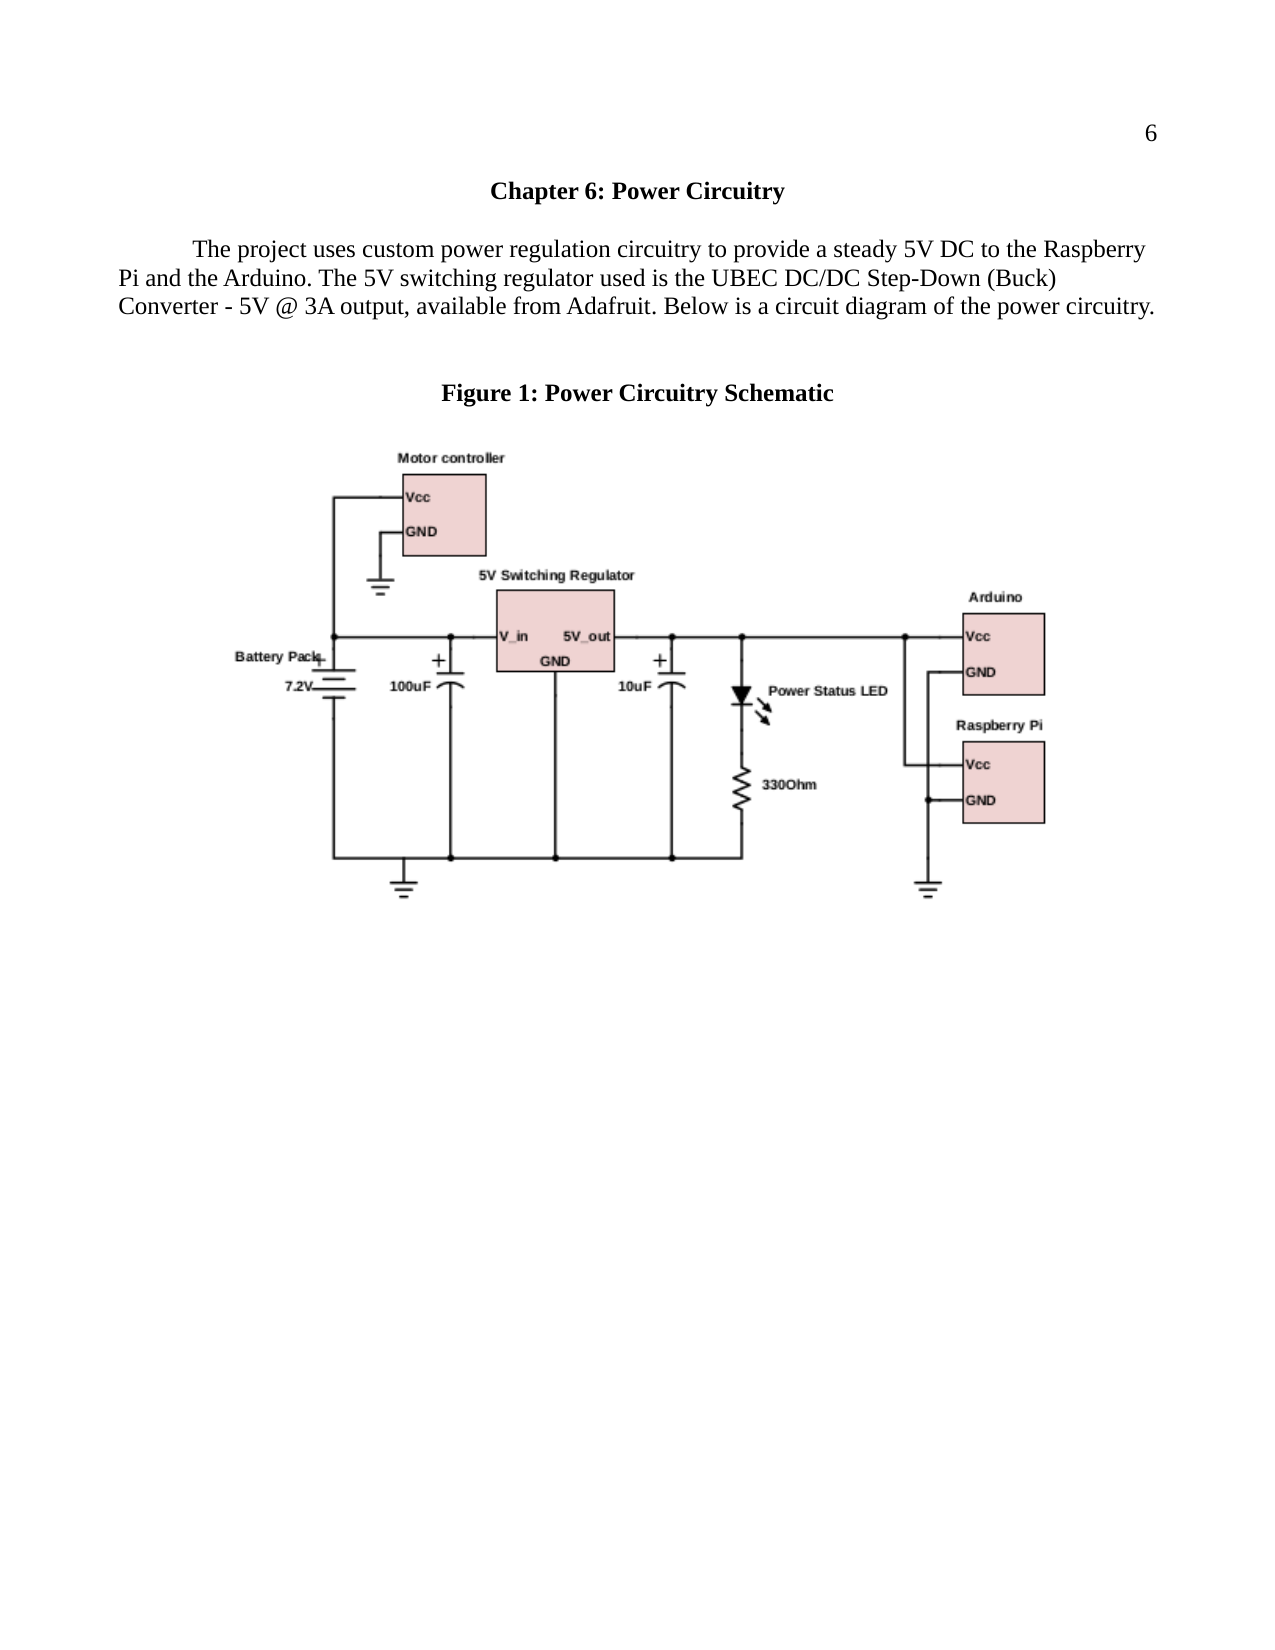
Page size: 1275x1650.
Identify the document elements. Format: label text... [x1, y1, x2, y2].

text Figure 1: Power Circuitry Schematic [118, 378, 1157, 406]
text Chapter 6: Power Circuitry [118, 176, 1157, 205]
text The project uses custom power regulation circuitry to provide a steady 5V DC to the Raspberry Pi and the Arduino. The 5V switching regulator used is the UBEC DC/DC Step-Down (Buck) Converter - 5V @ 3A output, available from Adafruit. Below is a circuit diagram of the power circuitry. [118, 234, 1157, 320]
picture [207, 435, 1068, 921]
